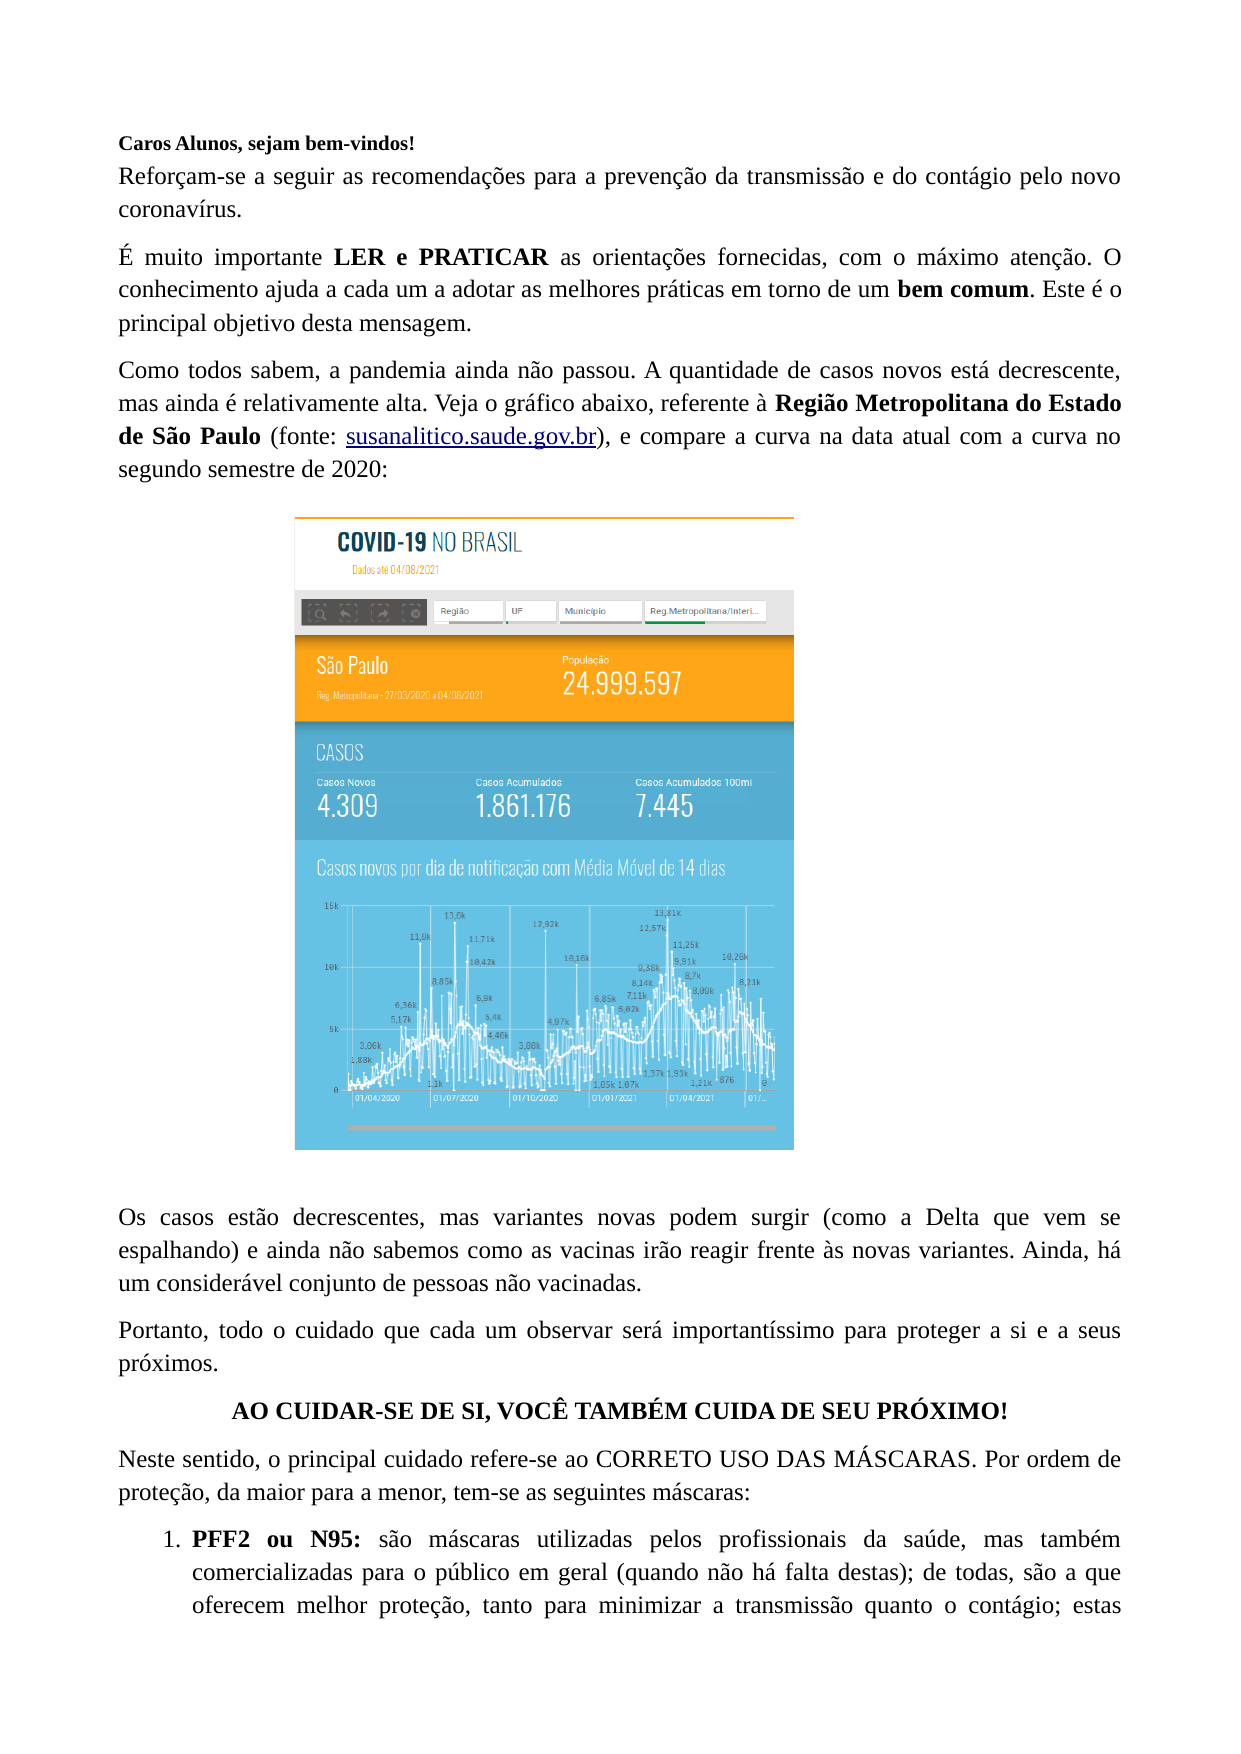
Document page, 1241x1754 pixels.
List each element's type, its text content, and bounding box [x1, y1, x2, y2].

list PFF2 ou N95: são máscaras utilizadas pelos profissionais da saúde, mas também comercializadas para o público em geral (quando não há falta destas); de todas, são a que oferecem melhor proteção, tanto para minimizar a transmissão quanto o contágio; estas [162, 1524, 1122, 1619]
text É muito importante LER e PRATICAR as orientações fornecidas, com o máximo atenção. O conhecimento ajuda a cada um a adotar as melhores práticas em torno de um bem comum. Este é o principal objetivo desta mensagem. [118, 242, 1122, 336]
subtitle Caros Alunos, sejam bem-vindos! [118, 131, 1122, 155]
picture [294, 517, 794, 1150]
text Como todos sabem, a pandemia ainda não passou. A quantidade de casos novos está decrescente, mas ainda é relativamente alta. Veja o gráfico abaixo, referente à Região Metropolitana do Estado de São Paulo (fonte: susanalitico.saude.gov.br), e compare a curva na data atual com a curva no segundo semestre de 2020: [118, 355, 1122, 483]
text Reforçam-se a seguir as recomendações para a prevenção da transmissão e do contágio pelo novo coronavírus. [118, 161, 1122, 223]
text Portanto, todo o cuidado que cada um observar será importantíssimo para proteger a si e a seus próximos. [118, 1315, 1122, 1377]
text Os casos estão decrescentes, mas variantes novas podem surgir (como a Delta que vem se espalhando) e ainda não sabemos como as vacinas irão reagir frente às novas variantes. Ainda, há um considerável conjunto de pessoas não vacinadas. [118, 1202, 1122, 1297]
text Neste sentido, o principal cuidado refere-se ao CORRETO USO DAS MÁSCARAS. Por ordem de proteção, da maior para a menor, tem-se as seguintes máscaras: [118, 1444, 1122, 1505]
text AO CUIDAR-SE DE SI, VOCÊ TAMBÉM CUIDA DE SEU PRÓXIMO! [118, 1396, 1122, 1425]
